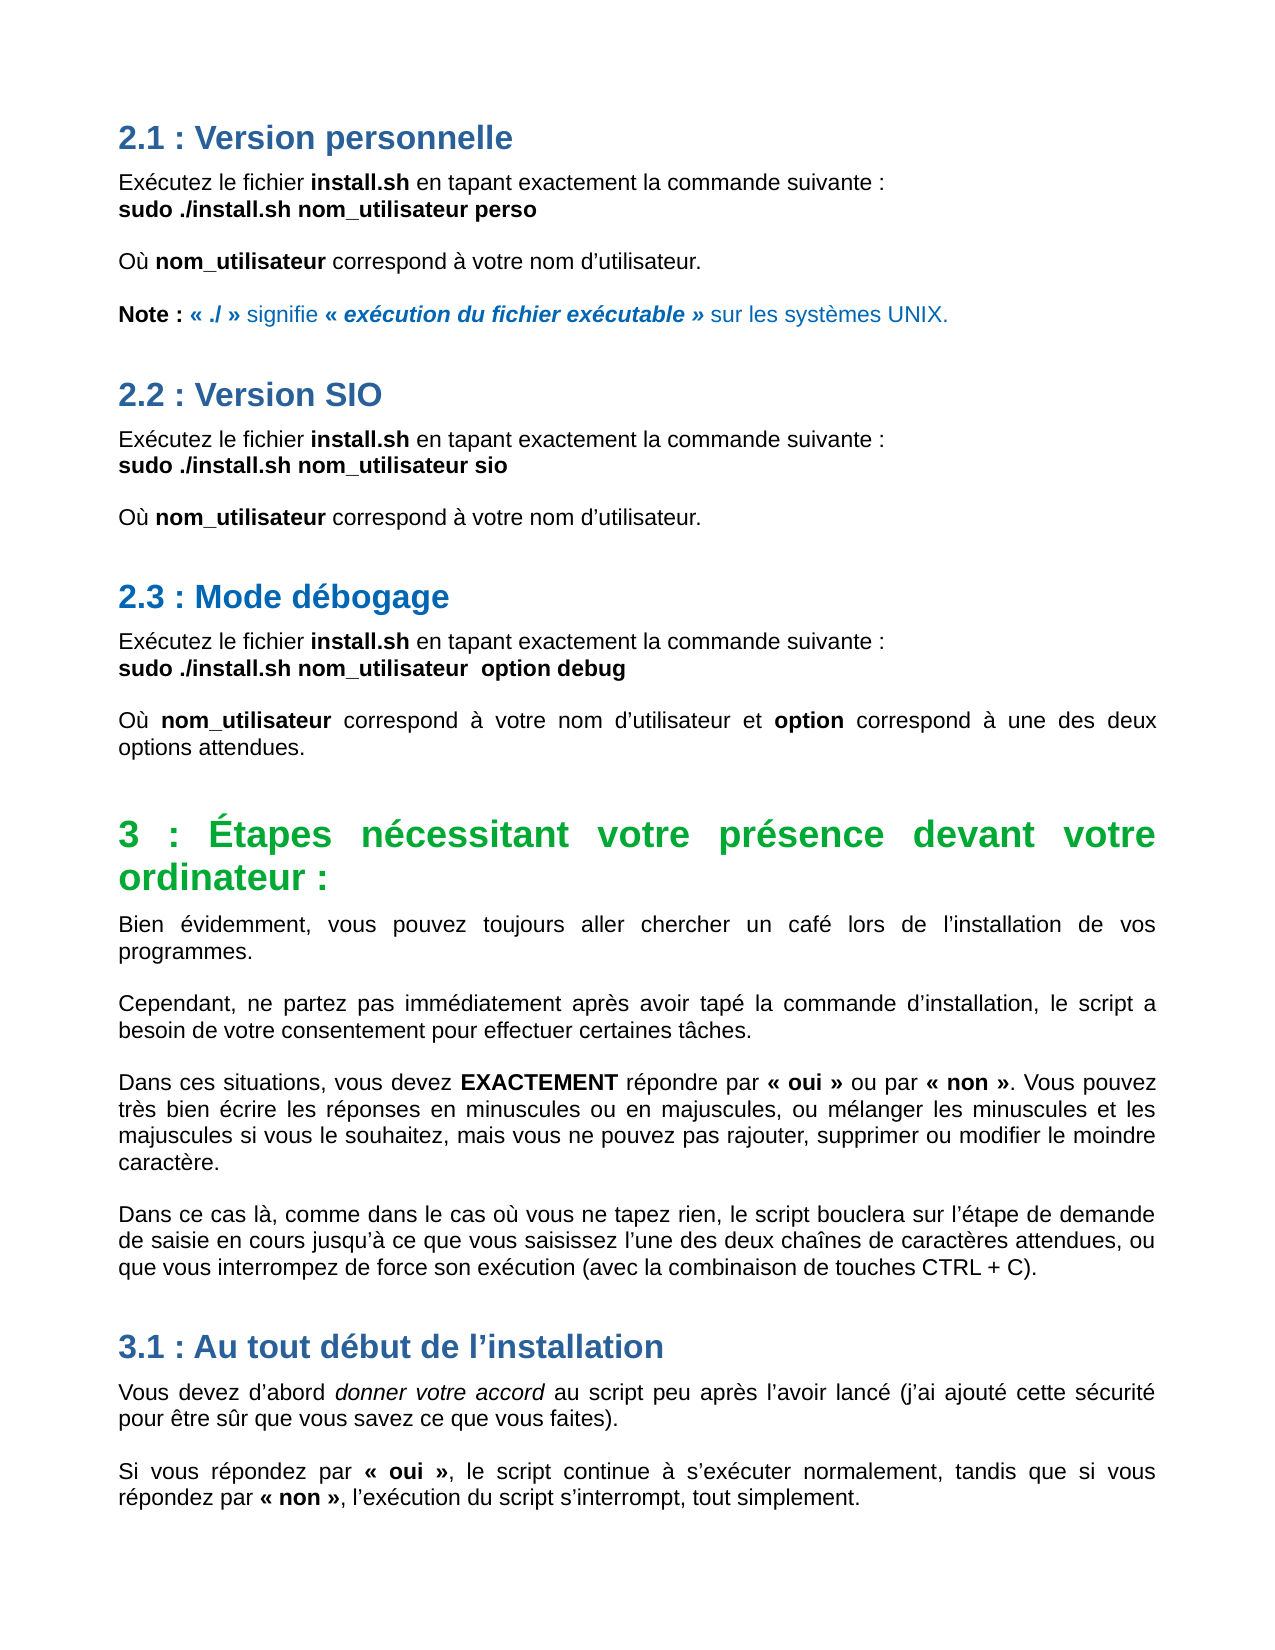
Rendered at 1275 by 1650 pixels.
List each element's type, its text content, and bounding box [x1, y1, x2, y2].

text Cependant, ne partez pas immédiatement après avoir tapé la commande d’installation, le script a besoin de votre consentement pour effectuer certaines tâches. [118, 990, 1157, 1043]
text sudo ./install.sh nom_utilisateur option debug [118, 655, 1157, 681]
text Où nom_utilisateur correspond à votre nom d’utilisateur. [118, 248, 1157, 275]
text Exécutez le fichier install.sh en tapant exactement la commande suivante : [118, 628, 1157, 655]
text Vous devez d’abord donner votre accord au script peu après l’avoir lancé (j’ai ajouté cette sécurité pour être sûr que vous savez ce que vous faites). [118, 1378, 1157, 1431]
text Exécutez le fichier install.sh en tapant exactement la commande suivante : [118, 169, 1157, 196]
subtitle 2.3 : Mode débogage [118, 577, 1157, 616]
subtitle 2.2 : Version SIO [118, 374, 1157, 413]
subtitle 3 : Étapes nécessitant votre présence devant votre ordinateur : [118, 811, 1157, 899]
subtitle 2.1 : Version personnelle [118, 118, 1157, 157]
text Bien évidemment, vous pouvez toujours aller chercher un café lors de l’installation de vos programmes. [118, 911, 1157, 964]
text Dans ces situations, vous devez EXACTEMENT répondre par « oui » ou par « non ». Vous pouvez très bien écrire les réponses en minuscules ou en majuscules, ou mélanger les minuscules et les majuscules si vous le souhaitez, mais vous ne pouvez pas rajouter, supprimer ou modifier le moindre caractère. [118, 1069, 1157, 1175]
text Où nom_utilisateur correspond à votre nom d’utilisateur. [118, 504, 1157, 530]
text Note : « ./ » signifie « exécution du fichier exécutable » sur les systèmes UNIX. [118, 301, 1157, 327]
text Exécutez le fichier install.sh en tapant exactement la commande suivante : [118, 426, 1157, 452]
text sudo ./install.sh nom_utilisateur perso [118, 196, 1157, 222]
text Si vous répondez par « oui », le script continue à s’exécuter normalement, tandis que si vous répondez par « non », l’exécution du script s’interrompt, tout simplement. [118, 1458, 1157, 1510]
text Où nom_utilisateur correspond à votre nom d’utilisateur et option correspond à une des deux options attendues. [118, 707, 1157, 760]
subtitle 3.1 : Au tout début de l’installation [118, 1327, 1157, 1366]
text Dans ce cas là, comme dans le cas où vous ne tapez rien, le script bouclera sur l’étape de demande de saisie en cours jusqu’à ce que vous saisissez l’une des deux chaînes de caractères attendues, ou que vous interrompez de force son exécution (avec la combinaison de touches CTRL + C). [118, 1201, 1157, 1280]
text sudo ./install.sh nom_utilisateur sio [118, 452, 1157, 478]
